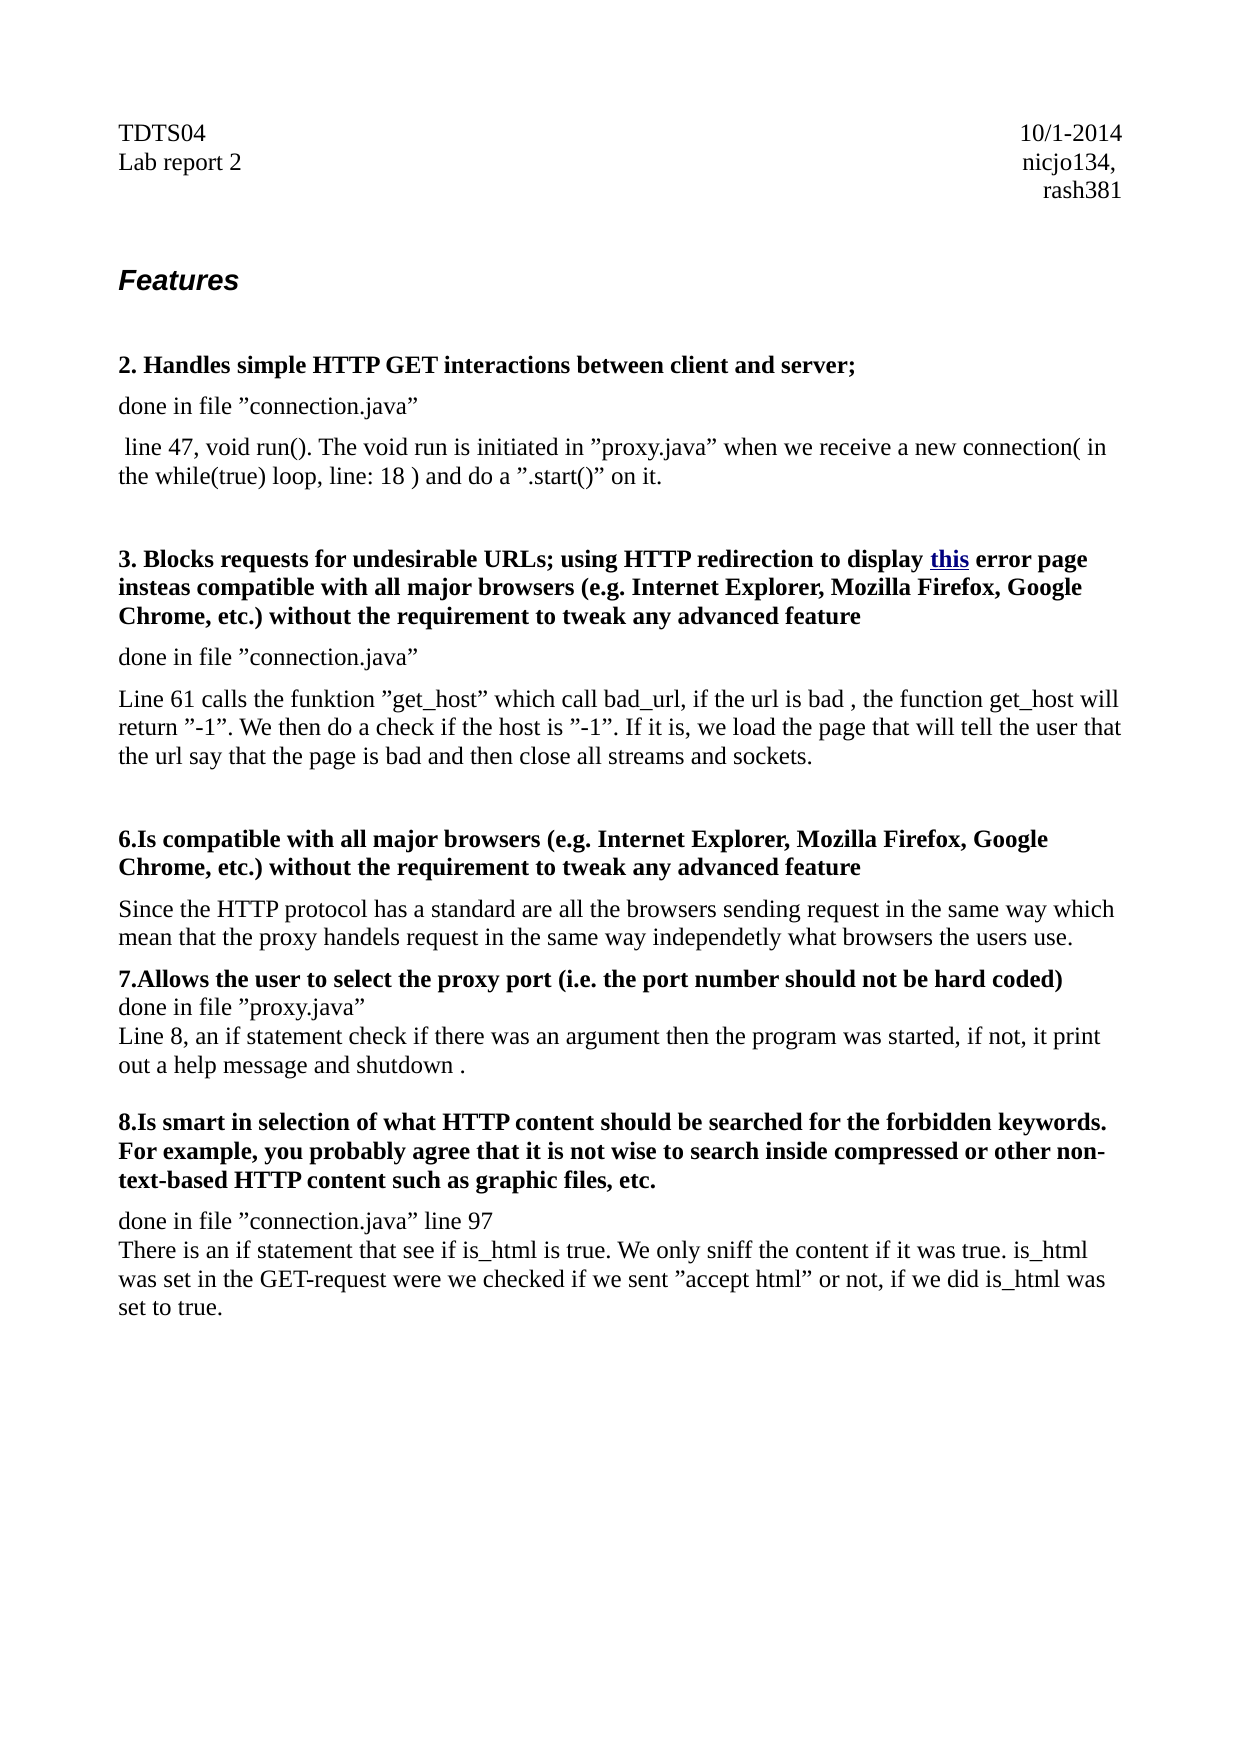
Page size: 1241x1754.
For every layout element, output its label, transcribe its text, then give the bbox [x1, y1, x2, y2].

text 8.Is smart in selection of what HTTP content should be searched for the forbidden keywords. For example, you probably agree that it is not wise to search inside compressed or other non-text-based HTTP content such as graphic files, etc. [118, 1107, 1122, 1194]
text line 47, void run(). The void run is initiated in ”proxy.java” when we receive a new connection( in the while(true) loop, line: 18 ) and do a ”.start()” on it. [118, 432, 1122, 490]
subtitle Features [118, 263, 1122, 296]
text 2. Handles simple HTTP GET interactions between client and server; [118, 350, 1122, 379]
text done in file ”proxy.java” [118, 992, 1122, 1021]
text 3. Blocks requests for undesirable URLs; using HTTP redirection to display this error page insteas compatible with all major browsers (e.g. Internet Explorer, Mozilla Firefox, Google Chrome, etc.) without the requirement to tweak any advanced feature [118, 544, 1122, 630]
text There is an if statement that see if is_html is true. We only sniff the content if it was true. is_html was set in the GET-request were we checked if we sent ”accept html” or not, if we did is_html was set to true. [118, 1235, 1122, 1321]
text Since the HTTP protocol has a standard are all the browsers sending request in the same way which mean that the proxy handels request in the same way independetly what browsers the users use. [118, 894, 1122, 951]
text done in file ”connection.java” line 97 [118, 1206, 1122, 1235]
text 7.Allows the user to select the proxy port (i.e. the port number should not be hard coded) [118, 964, 1122, 992]
text done in file ”connection.java” [118, 642, 1122, 671]
text 6.Is compatible with all major browsers (e.g. Internet Explorer, Mozilla Firefox, Google Chrome, etc.) without the requirement to tweak any advanced feature [118, 824, 1122, 881]
text Line 61 calls the funktion ”get_host” which call bad_url, if the url is bad , the function get_host will return ”-1”. We then do a check if the host is ”-1”. If it is, we load the page that will tell the user that the url say that the page is bad and then close all streams and sockets. [118, 684, 1122, 770]
text done in file ”connection.java” [118, 391, 1122, 420]
text Line 8, an if statement check if there was an argument then the program was started, if not, it print out a help message and shutdown . [118, 1021, 1122, 1079]
